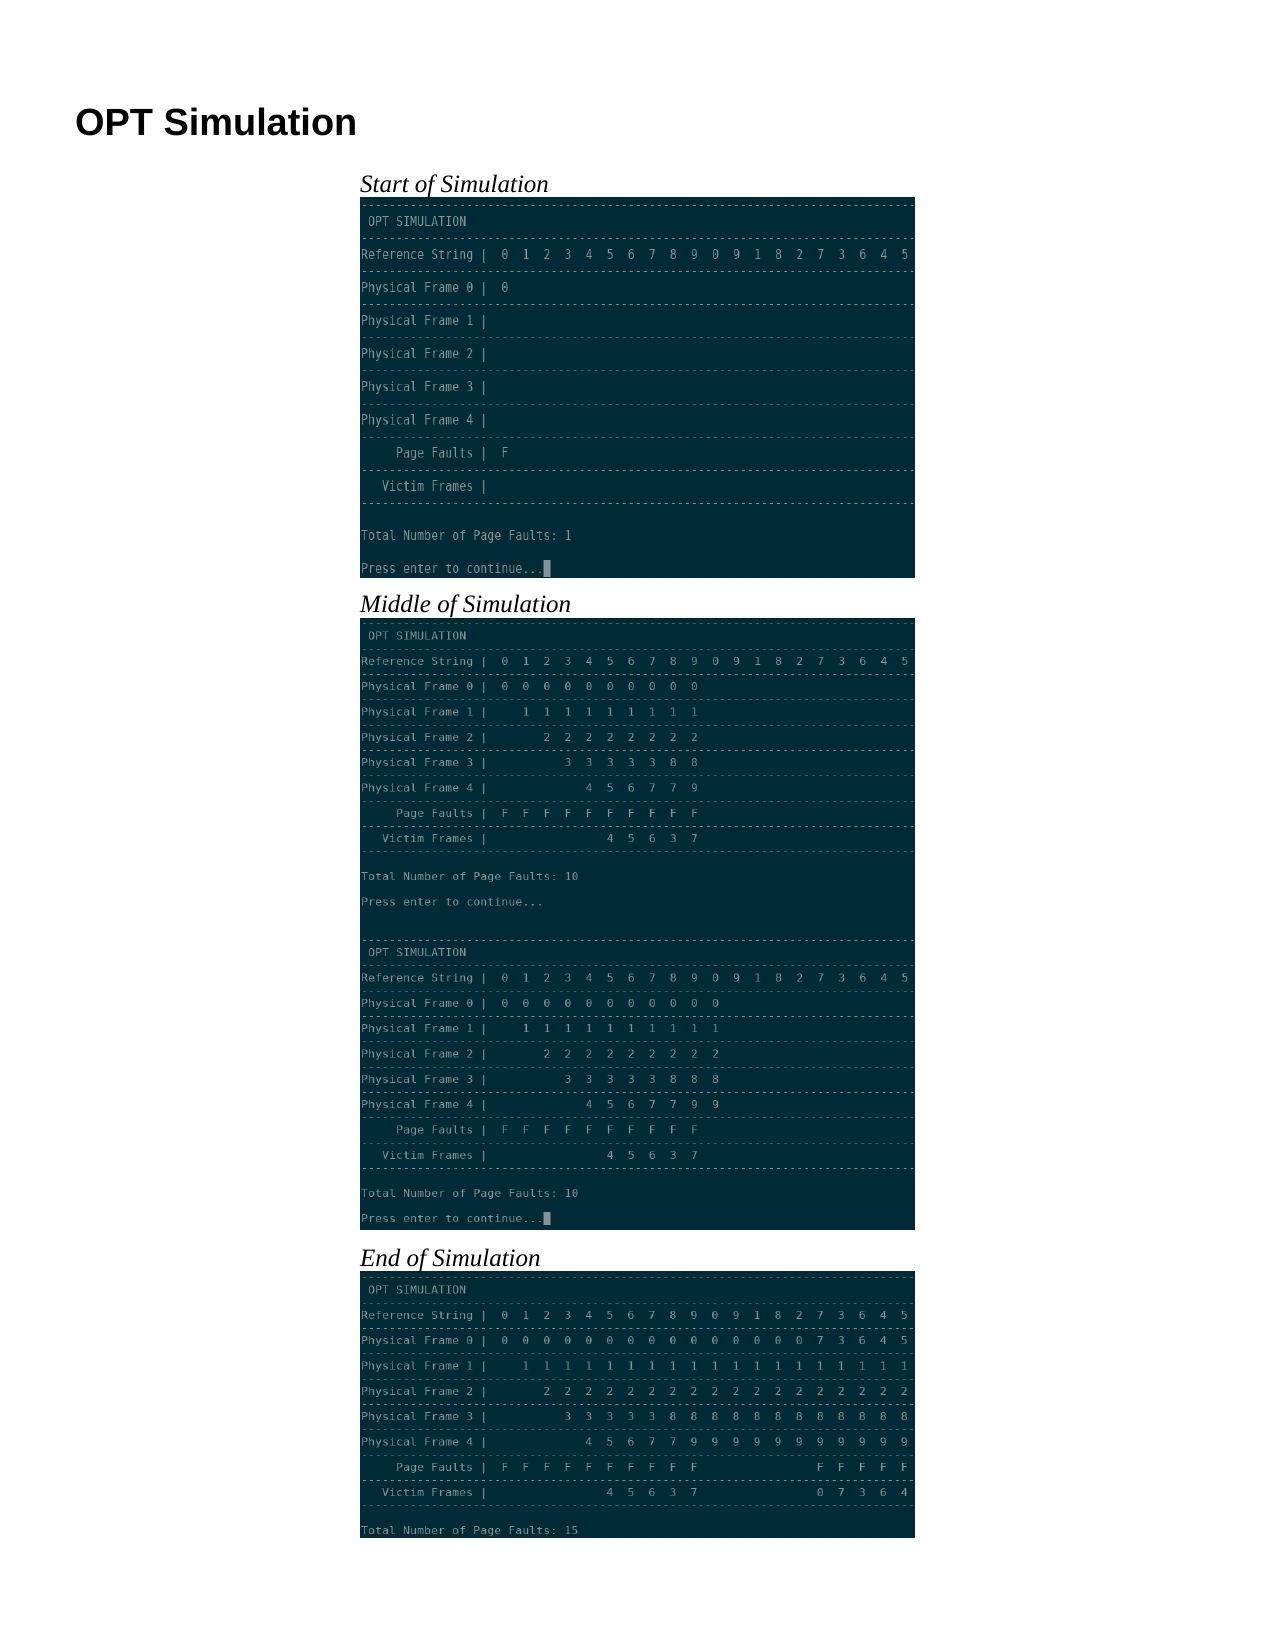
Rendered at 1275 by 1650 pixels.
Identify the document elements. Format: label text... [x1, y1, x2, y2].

text Start of Simulation [360, 169, 915, 197]
picture [443, 385, 451, 390]
picture [443, 1052, 451, 1057]
picture [443, 418, 451, 424]
picture [443, 786, 451, 791]
picture [443, 285, 451, 291]
picture [443, 710, 451, 715]
picture [450, 484, 458, 490]
subtitle OPT Simulation [75, 100, 1200, 144]
text Middle of Simulation [360, 589, 915, 618]
text End of Simulation [360, 1243, 915, 1271]
picture [544, 1213, 550, 1224]
picture [443, 351, 451, 357]
picture [443, 318, 451, 324]
picture [544, 561, 550, 576]
